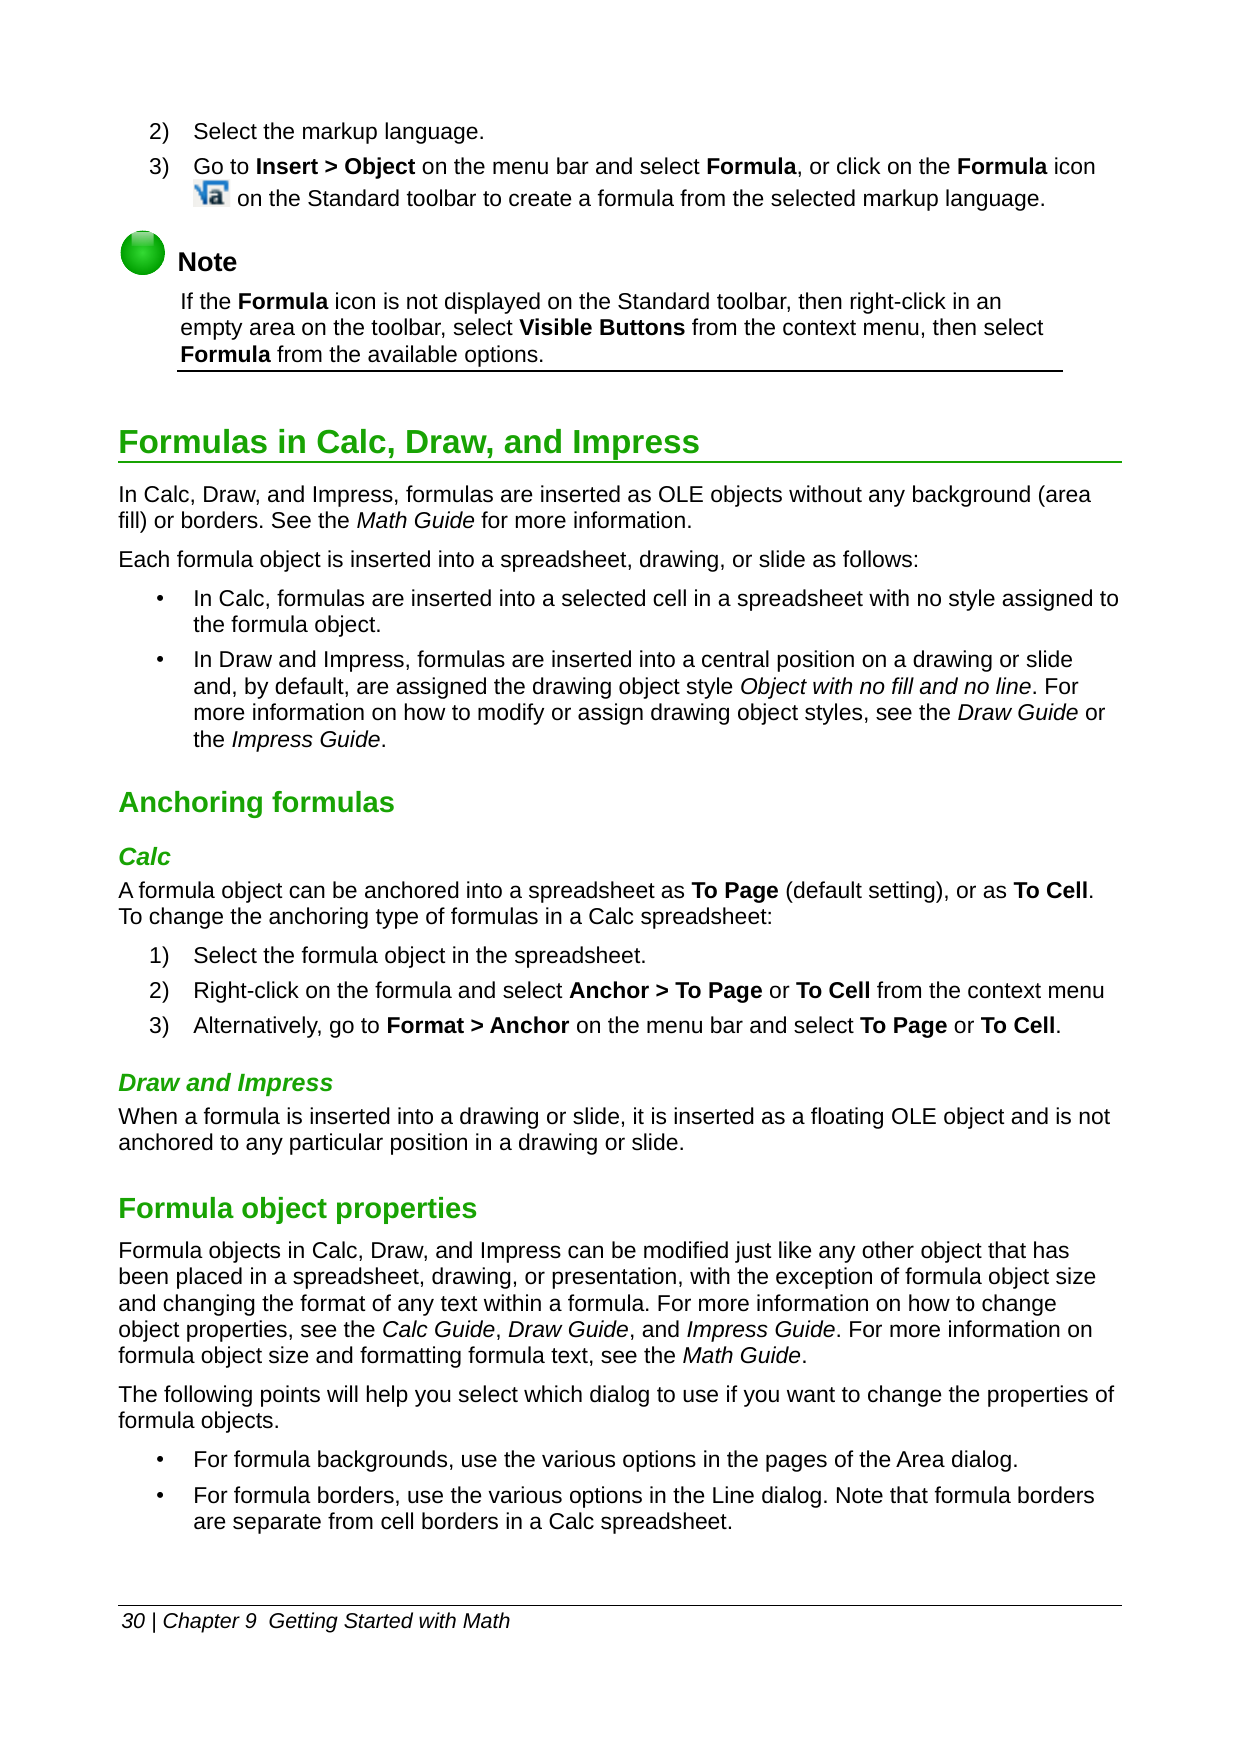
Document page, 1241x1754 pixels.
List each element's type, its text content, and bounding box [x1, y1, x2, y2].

list Right-click on the formula and select Anchor > To Page or To Cell from the context menu [169, 977, 1122, 1003]
list Go to Insert > Object on the menu bar and select Formula, or click on the Formula icon on the Standard toolbar to create a formula from the selected markup language. [169, 153, 1122, 212]
subtitle Anchoring formulas [118, 785, 1122, 818]
text If the Formula icon is not displayed on the Standard toolbar, then right-click in an empty area on the toolbar, select Visible Buttons from the context menu, then select Formula from the available options. [177, 285, 1063, 370]
list In Calc, formulas are inserted into a selected cell in a spreadsheet with no style assigned to the formula object. [156, 585, 1122, 638]
text In Calc, Draw, and Impress, formulas are inserted as OLE objects without any background (area fill) or borders. See the Math Guide for more information. [118, 481, 1122, 533]
subtitle Formula object properties [118, 1192, 1122, 1225]
text Formula objects in Calc, Draw, and Impress can be modified just like any other object that has been placed in a spreadsheet, drawing, or presentation, with the exception of formula object size and changing the format of any text within a formula. For more information on how to change object properties, see the Calc Guide, Draw Guide, and Impress Guide. For more information on formula object size and formatting formula text, see the Math Guide. [118, 1237, 1122, 1369]
text The following points will help you select which dialog to use if you want to change the properties of formula objects. [118, 1381, 1122, 1434]
picture [193, 179, 231, 207]
list Select the formula object in the spreadsheet. [169, 942, 1122, 968]
text When a formula is inserted into a drawing or slide, it is inserted as a floating OLE object and is not anchored to any particular position in a drawing or slide. [118, 1103, 1122, 1155]
subtitle Draw and Impress [118, 1068, 1122, 1097]
list For formula backgrounds, use the various options in the pages of the Area dialog. [156, 1446, 1122, 1473]
subtitle Note [118, 228, 1122, 277]
text Each formula object is inserted into a spreadsheet, drawing, or slide as follows: [118, 546, 1122, 572]
list For formula borders, use the various options in the Line dialog. Note that formula borders are separate from cell borders in a Calc spreadsheet. [156, 1482, 1122, 1534]
subtitle Formulas in Calc, Draw, and Impress [118, 423, 1122, 461]
subtitle Calc [118, 842, 1122, 871]
text A formula object can be anchored into a spreadsheet as To Page (default setting), or as To Cell. To change the anchoring type of formulas in a Calc spreadsheet: [118, 877, 1122, 929]
list Alternatively, go to Format > Anchor on the menu bar and select To Page or To Cell. [169, 1012, 1122, 1038]
list In Draw and Impress, formulas are inserted into a central position on a drawing or slide and, by default, are assigned the drawing object style Object with no fill and no line. For more information on how to modify or assign drawing object styles, see the Draw Guide or the Impress Guide. [156, 646, 1122, 752]
list Select the markup language. [169, 118, 1122, 144]
